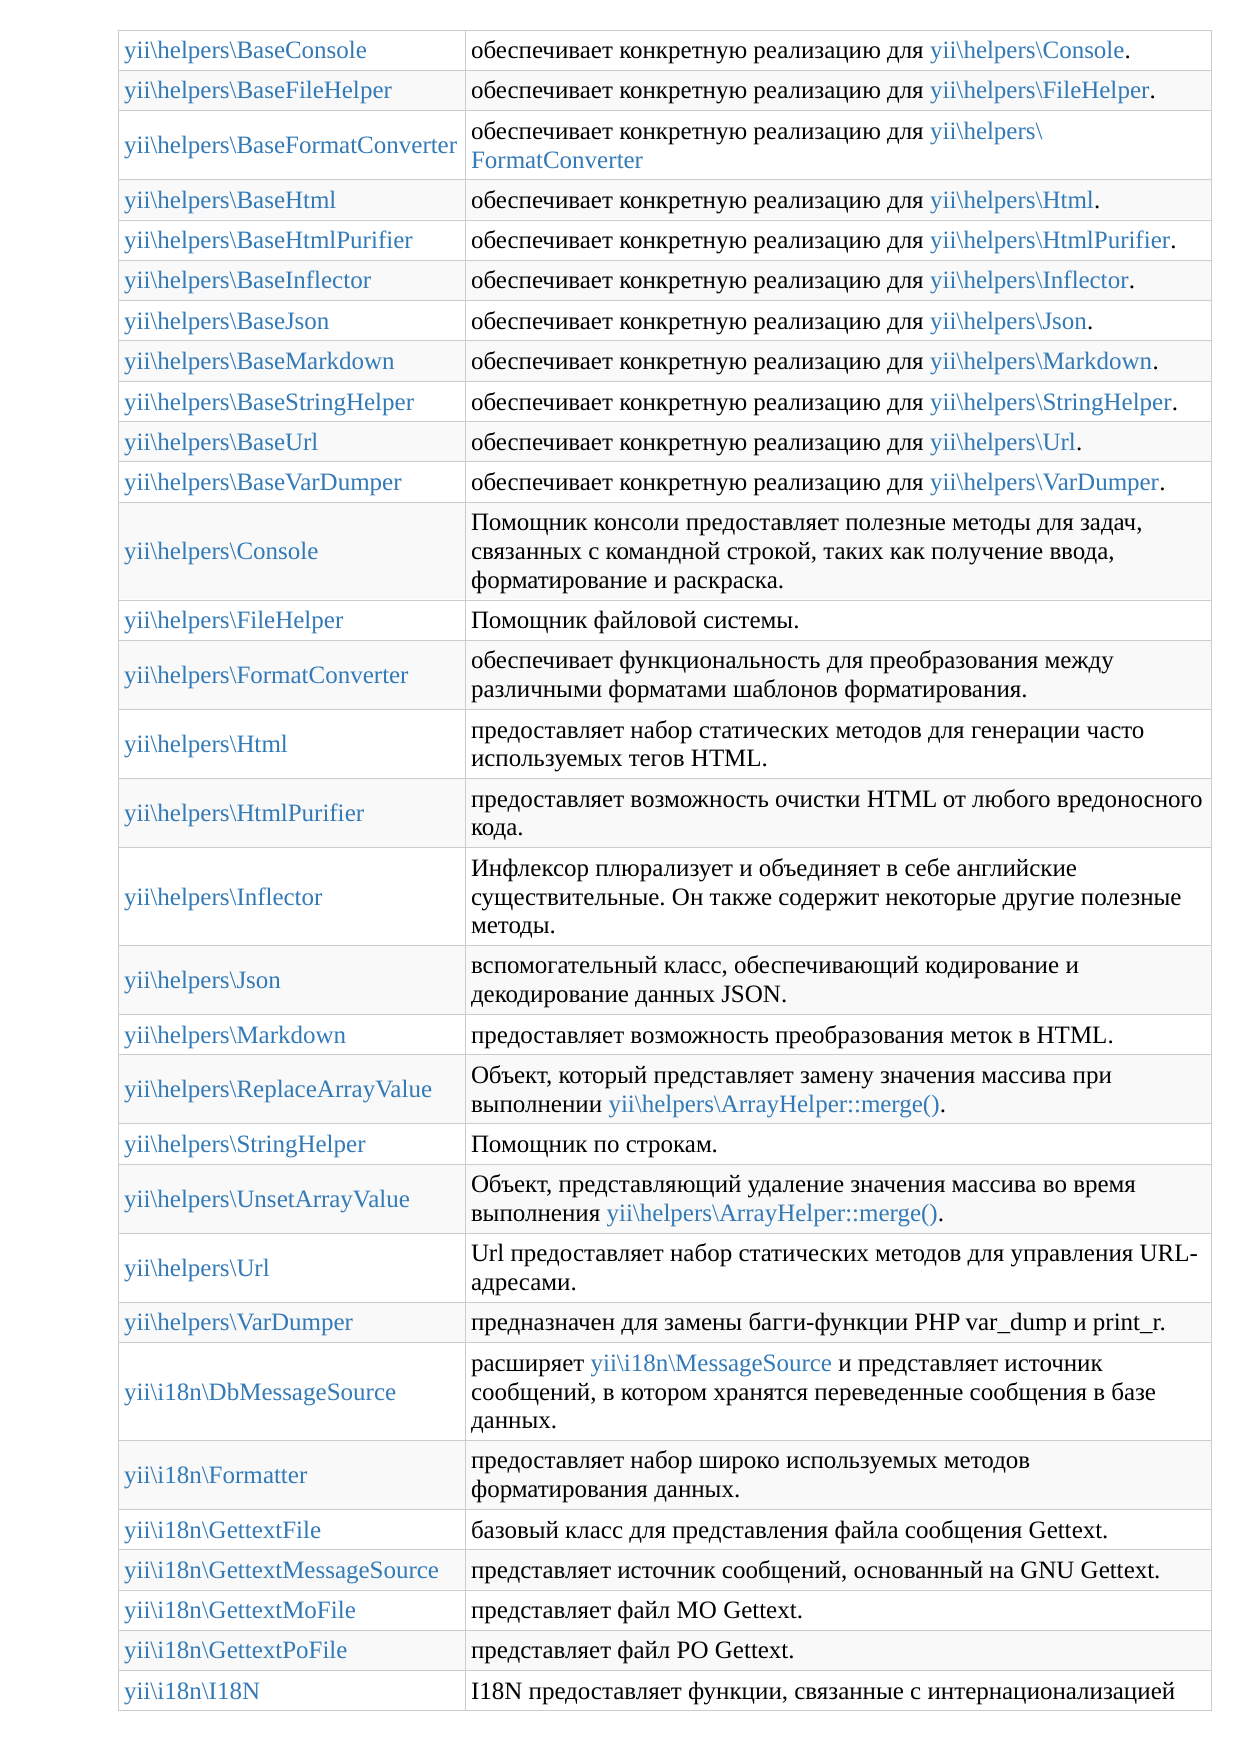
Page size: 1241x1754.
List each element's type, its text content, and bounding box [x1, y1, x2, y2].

table_cell Помощник по строкам. [466, 1124, 1211, 1163]
table_cell yii\helpers\Json [119, 946, 465, 1014]
table_cell yii\i18n\GettextFile [119, 1510, 465, 1549]
table_cell базовый класс для представления файла сообщения Gettext. [466, 1510, 1211, 1549]
table_cell обеспечивает функциональность для преобразования между различными форматами шаблонов форматирования. [466, 641, 1211, 709]
table_cell yii\helpers\FileHelper [119, 601, 465, 640]
table_cell yii\helpers\BaseFormatConverter [119, 111, 465, 179]
table_cell представляет файл MO Gettext. [466, 1591, 1211, 1630]
table_cell обеспечивает конкретную реализацию для yii\helpers\StringHelper. [466, 382, 1211, 421]
table_cell yii\helpers\BaseConsole [119, 31, 465, 70]
table_cell Объект, представляющий удаление значения массива во время выполнения yii\helpers\ArrayHelper::merge(). [466, 1165, 1211, 1233]
table_cell yii\helpers\BaseMarkdown [119, 341, 465, 381]
table_cell yii\helpers\BaseUrl [119, 422, 465, 461]
table_cell обеспечивает конкретную реализацию для yii\helpers\Json. [466, 301, 1211, 340]
table_cell yii\helpers\HtmlPurifier [119, 779, 465, 847]
table_cell yii\helpers\Markdown [119, 1015, 465, 1054]
table_cell обеспечивает конкретную реализацию для yii\helpers\HtmlPurifier. [466, 221, 1211, 260]
table_cell вспомогательный класс, обеспечивающий кодирование и декодирование данных JSON. [466, 946, 1211, 1014]
table_cell yii\helpers\BaseStringHelper [119, 382, 465, 421]
table_cell yii\helpers\BaseJson [119, 301, 465, 340]
table_cell yii\helpers\BaseInflector [119, 261, 465, 300]
table_cell Объект, который представляет замену значения массива при выполнении yii\helpers\ArrayHelper::merge(). [466, 1055, 1211, 1123]
table_cell предназначен для замены багги-функции PHP var_dump и print_r. [466, 1303, 1211, 1342]
table_cell I18N предоставляет функции, связанные с интернационализацией [466, 1671, 1211, 1710]
table_cell yii\helpers\UnsetArrayValue [119, 1165, 465, 1233]
table_cell Инфлексор плюрализует и объединяет в себе английские существительные. Он также содержит некоторые другие полезные методы. [466, 848, 1211, 945]
table_cell yii\helpers\ReplaceArrayValue [119, 1055, 465, 1123]
table_cell yii\i18n\GettextPoFile [119, 1631, 465, 1670]
table_cell обеспечивает конкретную реализацию для yii\helpers\VarDumper. [466, 462, 1211, 502]
table_cell обеспечивает конкретную реализацию для yii\helpers\Inflector. [466, 261, 1211, 300]
table_cell обеспечивает конкретную реализацию для yii\helpers\Console. [466, 31, 1211, 70]
table_cell yii\helpers\Html [119, 710, 465, 778]
table_cell обеспечивает конкретную реализацию для yii\helpers\Url. [466, 422, 1211, 461]
table_cell обеспечивает конкретную реализацию для yii\helpers\FormatConverter [466, 111, 1211, 179]
table_cell yii\helpers\Url [119, 1234, 465, 1302]
table_cell Помощник консоли предоставляет полезные методы для задач, связанных с командной строкой, таких как получение ввода, форматирование и раскраска. [466, 503, 1211, 599]
table_cell yii\helpers\FormatConverter [119, 641, 465, 709]
table_cell yii\helpers\Console [119, 503, 465, 599]
table_cell предоставляет возможность очистки HTML от любого вредоносного кода. [466, 779, 1211, 847]
table_cell предоставляет набор широко используемых методов форматирования данных. [466, 1441, 1211, 1509]
table_cell представляет источник сообщений, основанный на GNU Gettext. [466, 1550, 1211, 1589]
table_cell обеспечивает конкретную реализацию для yii\helpers\Html. [466, 180, 1211, 219]
table_cell yii\i18n\DbMessageSource [119, 1343, 465, 1440]
table_cell yii\i18n\I18N [119, 1671, 465, 1710]
table_cell Помощник файловой системы. [466, 601, 1211, 640]
table_cell Url предоставляет набор статических методов для управления URL-адресами. [466, 1234, 1211, 1302]
table_cell yii\helpers\BaseVarDumper [119, 462, 465, 502]
table_cell yii\helpers\StringHelper [119, 1124, 465, 1163]
table_cell yii\helpers\VarDumper [119, 1303, 465, 1342]
table_cell обеспечивает конкретную реализацию для yii\helpers\Markdown. [466, 341, 1211, 381]
table_cell расширяет yii\i18n\MessageSource и представляет источник сообщений, в котором хранятся переведенные сообщения в базе данных. [466, 1343, 1211, 1440]
table_cell представляет файл PO Gettext. [466, 1631, 1211, 1670]
table_cell yii\i18n\GettextMoFile [119, 1591, 465, 1630]
table_cell yii\helpers\Inflector [119, 848, 465, 945]
table_cell yii\i18n\Formatter [119, 1441, 465, 1509]
table_cell предоставляет набор статических методов для генерации часто используемых тегов HTML. [466, 710, 1211, 778]
table_cell yii\helpers\BaseHtmlPurifier [119, 221, 465, 260]
table_cell yii\i18n\GettextMessageSource [119, 1550, 465, 1589]
table_cell yii\helpers\BaseHtml [119, 180, 465, 219]
table_cell предоставляет возможность преобразования меток в HTML. [466, 1015, 1211, 1054]
table_cell yii\helpers\BaseFileHelper [119, 71, 465, 110]
table_cell обеспечивает конкретную реализацию для yii\helpers\FileHelper. [466, 71, 1211, 110]
